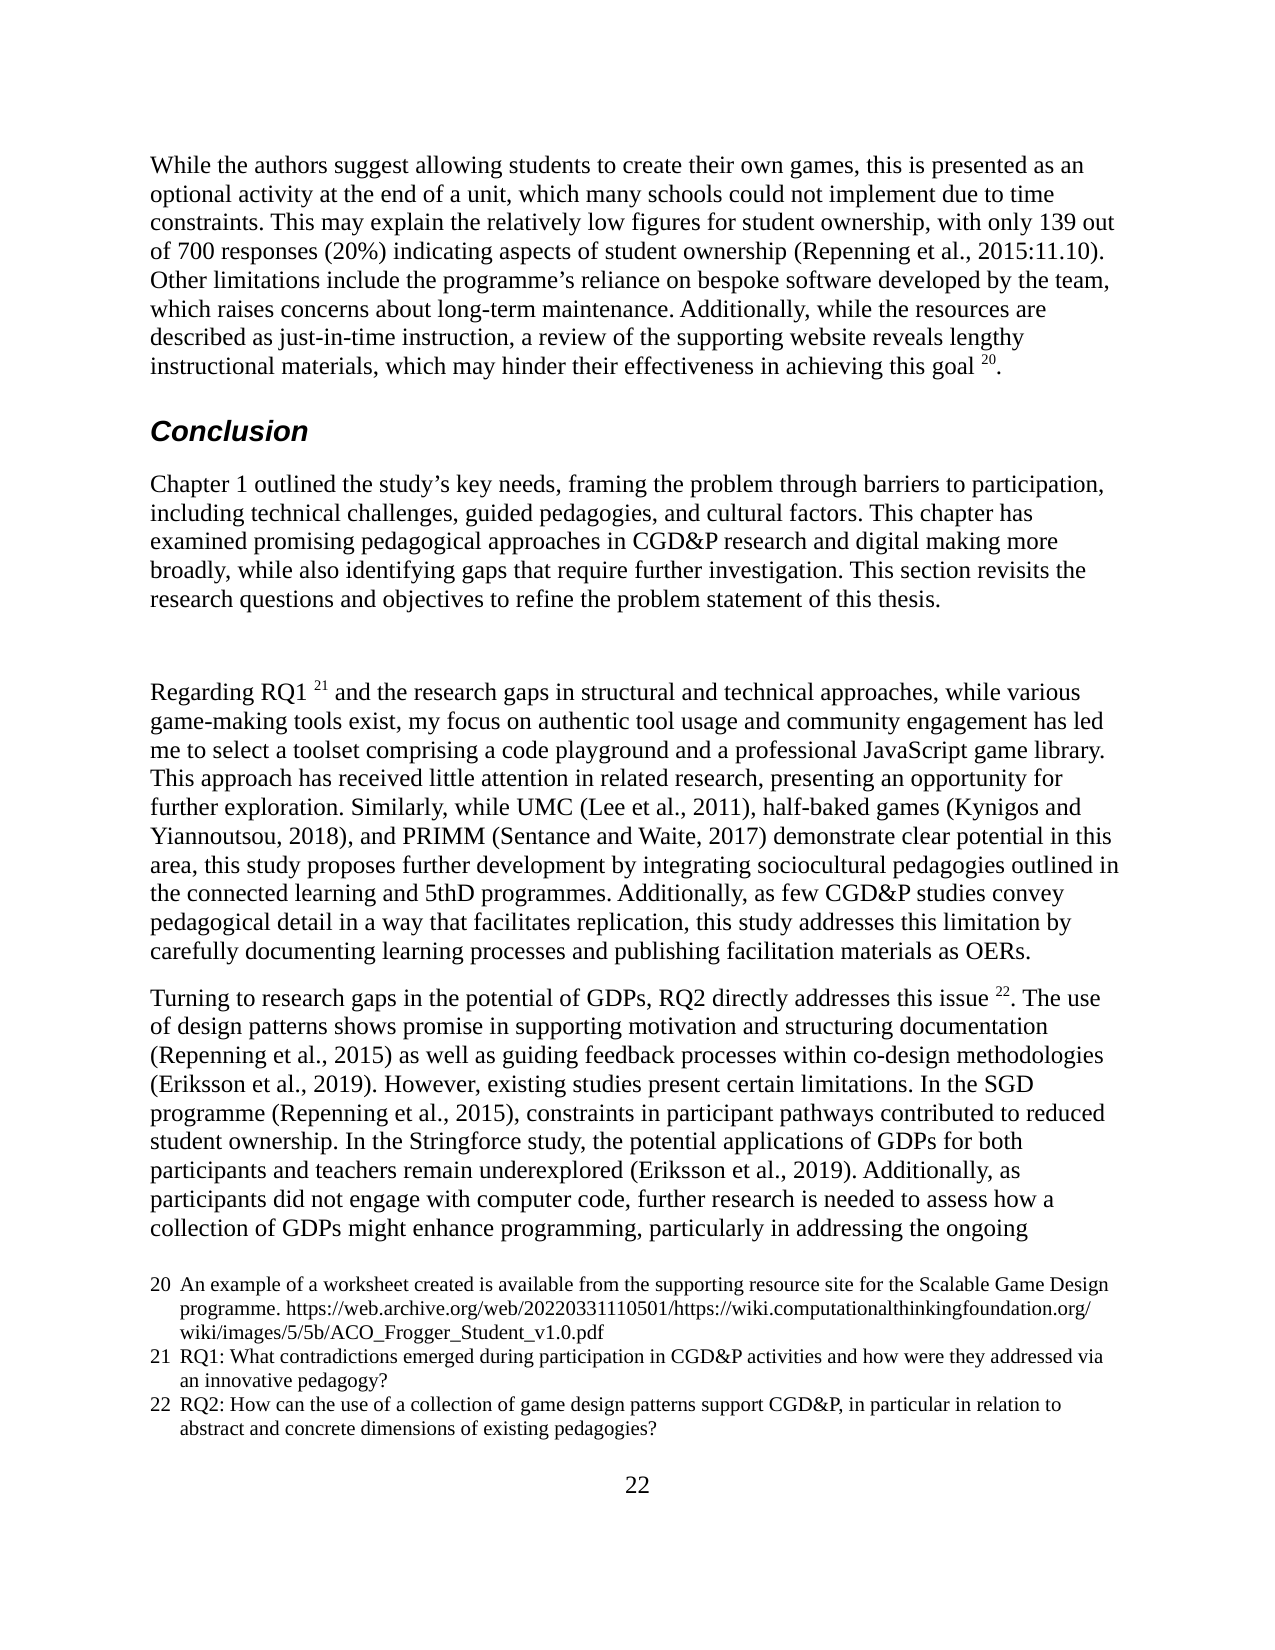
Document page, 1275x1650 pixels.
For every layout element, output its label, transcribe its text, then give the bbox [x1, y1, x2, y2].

text RQ2: How can the use of a collection of game design patterns support CGD&P, in particular in relation to abstract and concrete dimensions of existing pedagogies? [150, 1392, 1125, 1440]
text While the authors suggest allowing students to create their own games, this is presented as an optional activity at the end of a unit, which many schools could not implement due to time constraints. This may explain the relatively low figures for student ownership, with only 139 out of 700 responses (20%) indicating aspects of student ownership (Repenning et al., 2015:11.10). Other limitations include the programme’s reliance on bespoke software developed by the team, which raises concerns about long-term maintenance. Additionally, while the resources are described as just-in-time instruction, a review of the supporting website reveals lengthy instructional materials, which may hinder their effectiveness in achieving this goal . [150, 150, 1125, 380]
subtitle Conclusion [150, 414, 1125, 447]
text Regarding RQ1 and the research gaps in structural and technical approaches, while various game-making tools exist, my focus on authentic tool usage and community engagement has led me to select a toolset comprising a code playground and a professional JavaScript game library. This approach has received little attention in related research, presenting an opportunity for further exploration. Similarly, while UMC (Lee et al., 2011), half-baked games (Kynigos and Yiannoutsou, 2018), and PRIMM (Sentance and Waite, 2017) demonstrate clear potential in this area, this study proposes further development by integrating sociocultural pedagogies outlined in the connected learning and 5thD programmes. Additionally, as few CGD&P studies convey pedagogical detail in a way that facilitates replication, this study addresses this limitation by carefully documenting learning processes and publishing facilitation materials as OERs. [150, 677, 1125, 965]
text RQ1: What contradictions emerged during participation in CGD&P activities and how were they addressed via an innovative pedagogy? [150, 1344, 1125, 1392]
text Turning to research gaps in the potential of GDPs, RQ2 directly addresses this issue . The use of design patterns shows promise in supporting motivation and structuring documentation (Repenning et al., 2015) as well as guiding feedback processes within co-design methodologies (Eriksson et al., 2019). However, existing studies present certain limitations. In the SGD programme (Repenning et al., 2015), constraints in participant pathways contributed to reduced student ownership. In the Stringforce study, the potential applications of GDPs for both participants and teachers remain underexplored (Eriksson et al., 2019). Additionally, as participants did not engage with computer code, further research is needed to assess how a collection of GDPs might enhance programming, particularly in addressing the ongoing [150, 983, 1125, 1241]
text An example of a worksheet created is available from the supporting resource site for the Scalable Game Design programme. https://web.archive.org/web/20220331110501/https://wiki.computationalthinkingfoundation.org/wiki/images/5/5b/ACO_Frogger_Student_v1.0.pdf [150, 1272, 1125, 1344]
text Chapter 1 outlined the study’s key needs, framing the problem through barriers to participation, including technical challenges, guided pedagogies, and cultural factors. This chapter has examined promising pedagogical approaches in CGD&P research and digital making more broadly, while also identifying gaps that require further investigation. This section revisits the research questions and objectives to refine the problem statement of this thesis. [150, 469, 1125, 613]
